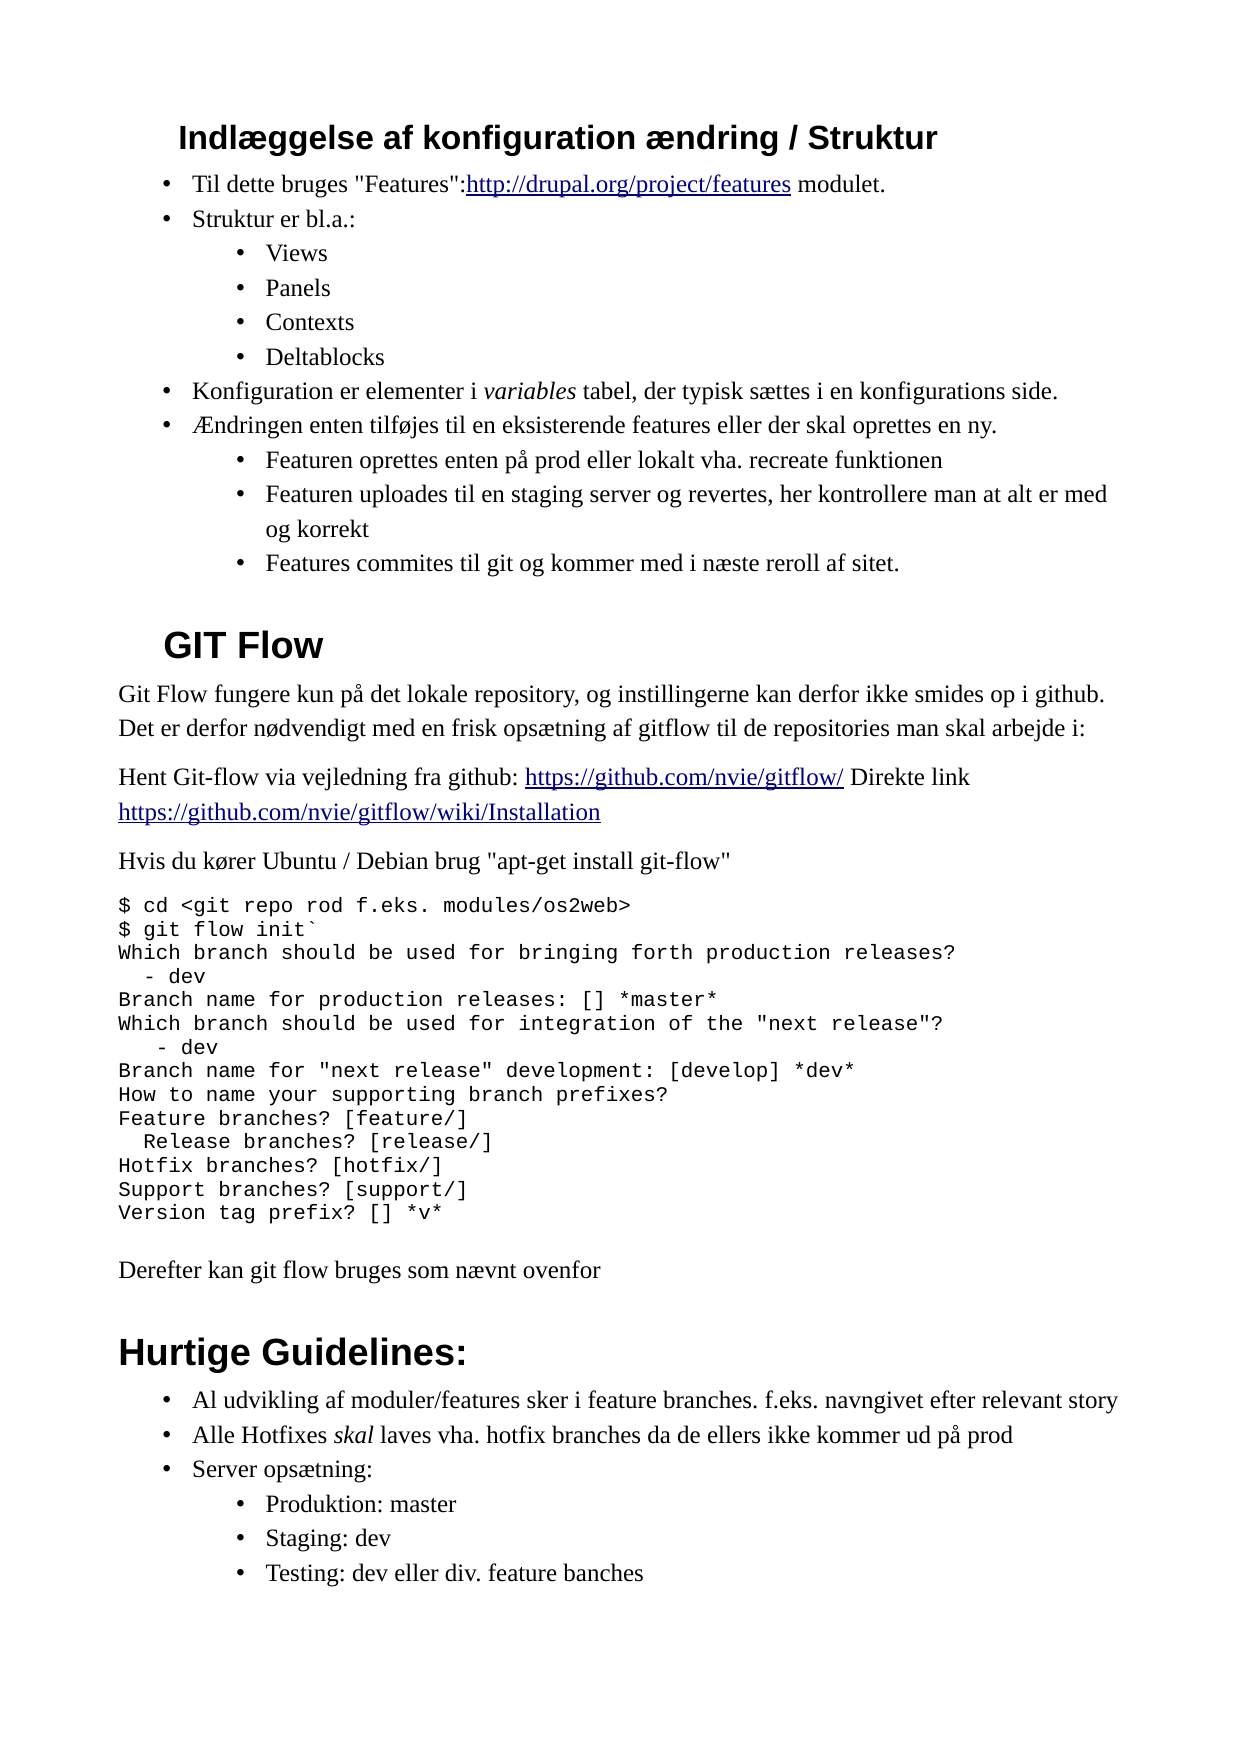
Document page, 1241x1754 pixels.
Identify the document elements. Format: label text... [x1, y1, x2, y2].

list Til dette bruges "Features":http://drupal.org/project/features modulet. [162, 169, 1122, 198]
text Branch name for "next release" development: [develop] *dev* [118, 1060, 1122, 1084]
list Panels [236, 273, 1122, 301]
list Features commites til git og kommer med i næste reroll af sitet. [236, 548, 1122, 577]
subtitle Hurtige Guidelines: [118, 1329, 1122, 1373]
text Support branches? [support/] [118, 1179, 1122, 1202]
list Struktur er bl.a.: [162, 204, 1122, 232]
subtitle GIT Flow [118, 623, 1122, 666]
list Deltablocks [236, 342, 1122, 370]
list Produktion: master [236, 1489, 1122, 1518]
text Hvis du kører Ubuntu / Debian brug "apt-get install git-flow" [118, 846, 1122, 874]
text Release branches? [release/] [118, 1131, 1122, 1155]
list Server opsætning: [162, 1454, 1122, 1483]
list Views [236, 238, 1122, 267]
text Which branch should be used for integration of the "next release"? [118, 1013, 1122, 1037]
list Featuren oprettes enten på prod eller lokalt vha. recreate funktionen [236, 445, 1122, 474]
text $ git flow init` [118, 918, 1122, 942]
text Feature branches? [feature/] [118, 1108, 1122, 1131]
list Staging: dev [236, 1523, 1122, 1552]
text - dev [118, 966, 1122, 989]
text Branch name for production releases: [] *master* [118, 989, 1122, 1013]
list Testing: dev eller div. feature banches [236, 1558, 1122, 1587]
list Featuren uploades til en staging server og revertes, her kontrollere man at alt er med og korrekt [236, 479, 1122, 543]
text Which branch should be used for bringing forth production releases? [118, 942, 1122, 966]
text Git Flow fungere kun på det lokale repository, og instillingerne kan derfor ikke smides op i github. Det er derfor nødvendigt med en frisk opsætning af gitflow til de repositories man skal arbejde i: [118, 679, 1122, 742]
text Version tag prefix? [] *v* [118, 1202, 1122, 1226]
list Al udvikling af moduler/features sker i feature branches. f.eks. navngivet efter relevant story [162, 1386, 1122, 1414]
text Hotfix branches? [hotfix/] [118, 1155, 1122, 1179]
subtitle Indlæggelse af konfiguration ændring / Struktur [118, 118, 1122, 157]
list Konfiguration er elementer i variables tabel, der typisk sættes i en konfigurations side. [162, 376, 1122, 405]
text $ cd <git repo rod f.eks. modules/os2web> [118, 895, 1122, 918]
text How to name your supporting branch prefixes? [118, 1084, 1122, 1108]
list Ændringen enten tilføjes til en eksisterende features eller der skal oprettes en ny. [162, 411, 1122, 439]
list Alle Hotfixes skal laves vha. hotfix branches da de ellers ikke kommer ud på prod [162, 1420, 1122, 1449]
list Contexts [236, 307, 1122, 336]
text Hent Git-flow via vejledning fra github: https://github.com/nvie/gitflow/ Direkte link https://github.com/nvie/gitflow/wiki/Installation [118, 762, 1122, 826]
text Derefter kan git flow bruges som nævnt ovenfor [118, 1255, 1122, 1284]
text - dev [118, 1037, 1122, 1060]
